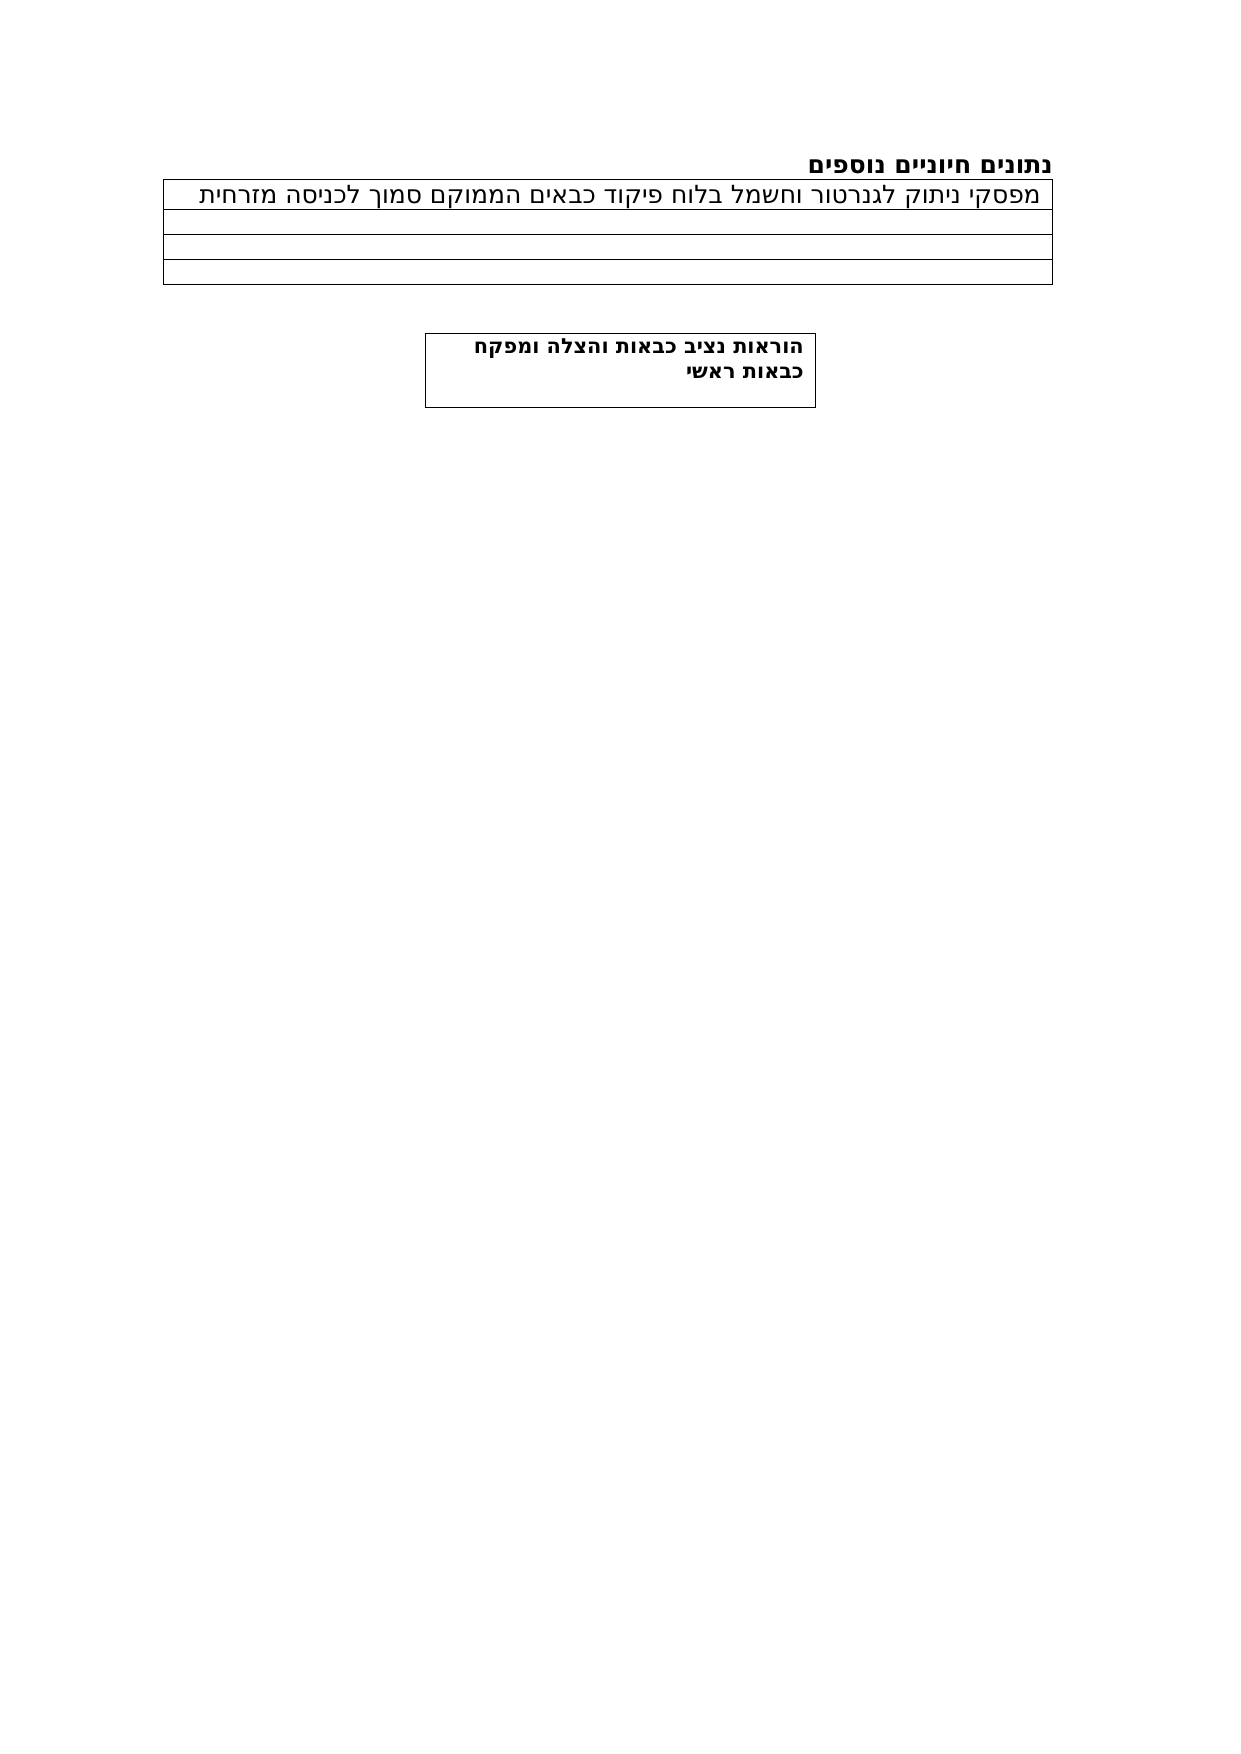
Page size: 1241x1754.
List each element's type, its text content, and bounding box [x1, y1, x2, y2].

table_header מפסקי ניתוק לגנרטור וחשמל בלוח פיקוד כבאים הממוקם סמוך לכניסה מזרחית [164, 180, 1052, 209]
table_cell [164, 235, 1052, 259]
table_header הוראות נציב כבאות והצלה ומפקח כבאות ראשי [426, 334, 815, 407]
table_cell [164, 260, 1052, 284]
text נתונים חיוניים נוספים [187, 150, 1053, 179]
table_cell [164, 210, 1052, 234]
